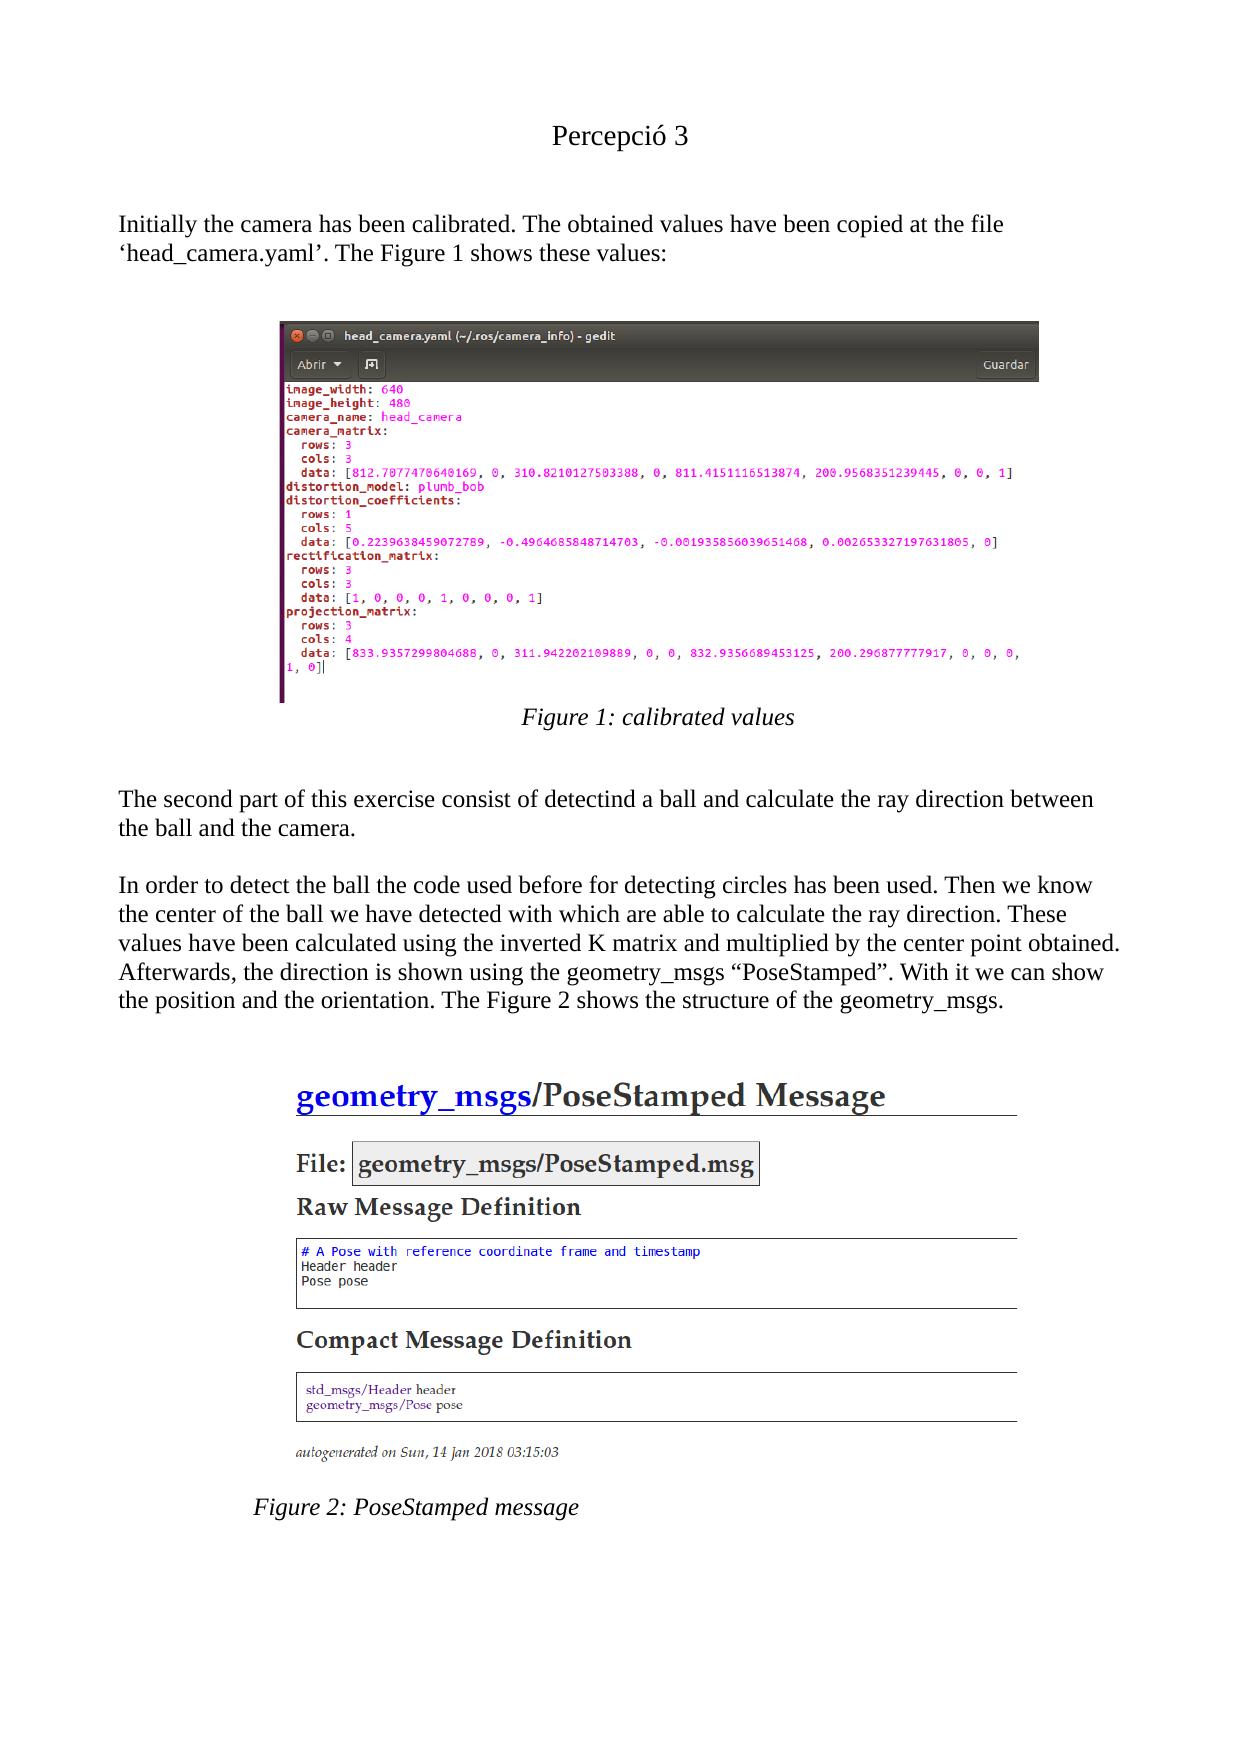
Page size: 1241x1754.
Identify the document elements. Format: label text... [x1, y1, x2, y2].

text Figure 2: PoseStamped message [253, 1037, 1017, 1521]
text In order to detect the ball the code used before for detecting circles has been used. Then we know the center of the ball we have detected with which are able to calculate the ray direction. These values have been calculated using the inverted K matrix and multiplied by the center point obtained. [118, 870, 1122, 957]
text Initially the camera has been calibrated. The obtained values have been copied at the file ‘head_camera.yaml’. The Figure 1 shows these values: [118, 209, 1122, 267]
text Figure 1: calibrated values [279, 321, 1039, 731]
text Percepció 3 [118, 118, 1122, 152]
text [253, 1025, 1017, 1037]
text The second part of this exercise consist of detectind a ball and calculate the ray direction between the ball and the camera. [118, 784, 1122, 842]
picture [279, 321, 374, 398]
text Afterwards, the direction is shown using the geometry_msgs “PoseStamped”. With it we can show the position and the orientation. The Figure 2 shows the structure of the geometry_msgs. [118, 957, 1122, 1014]
picture [253, 1037, 421, 1493]
